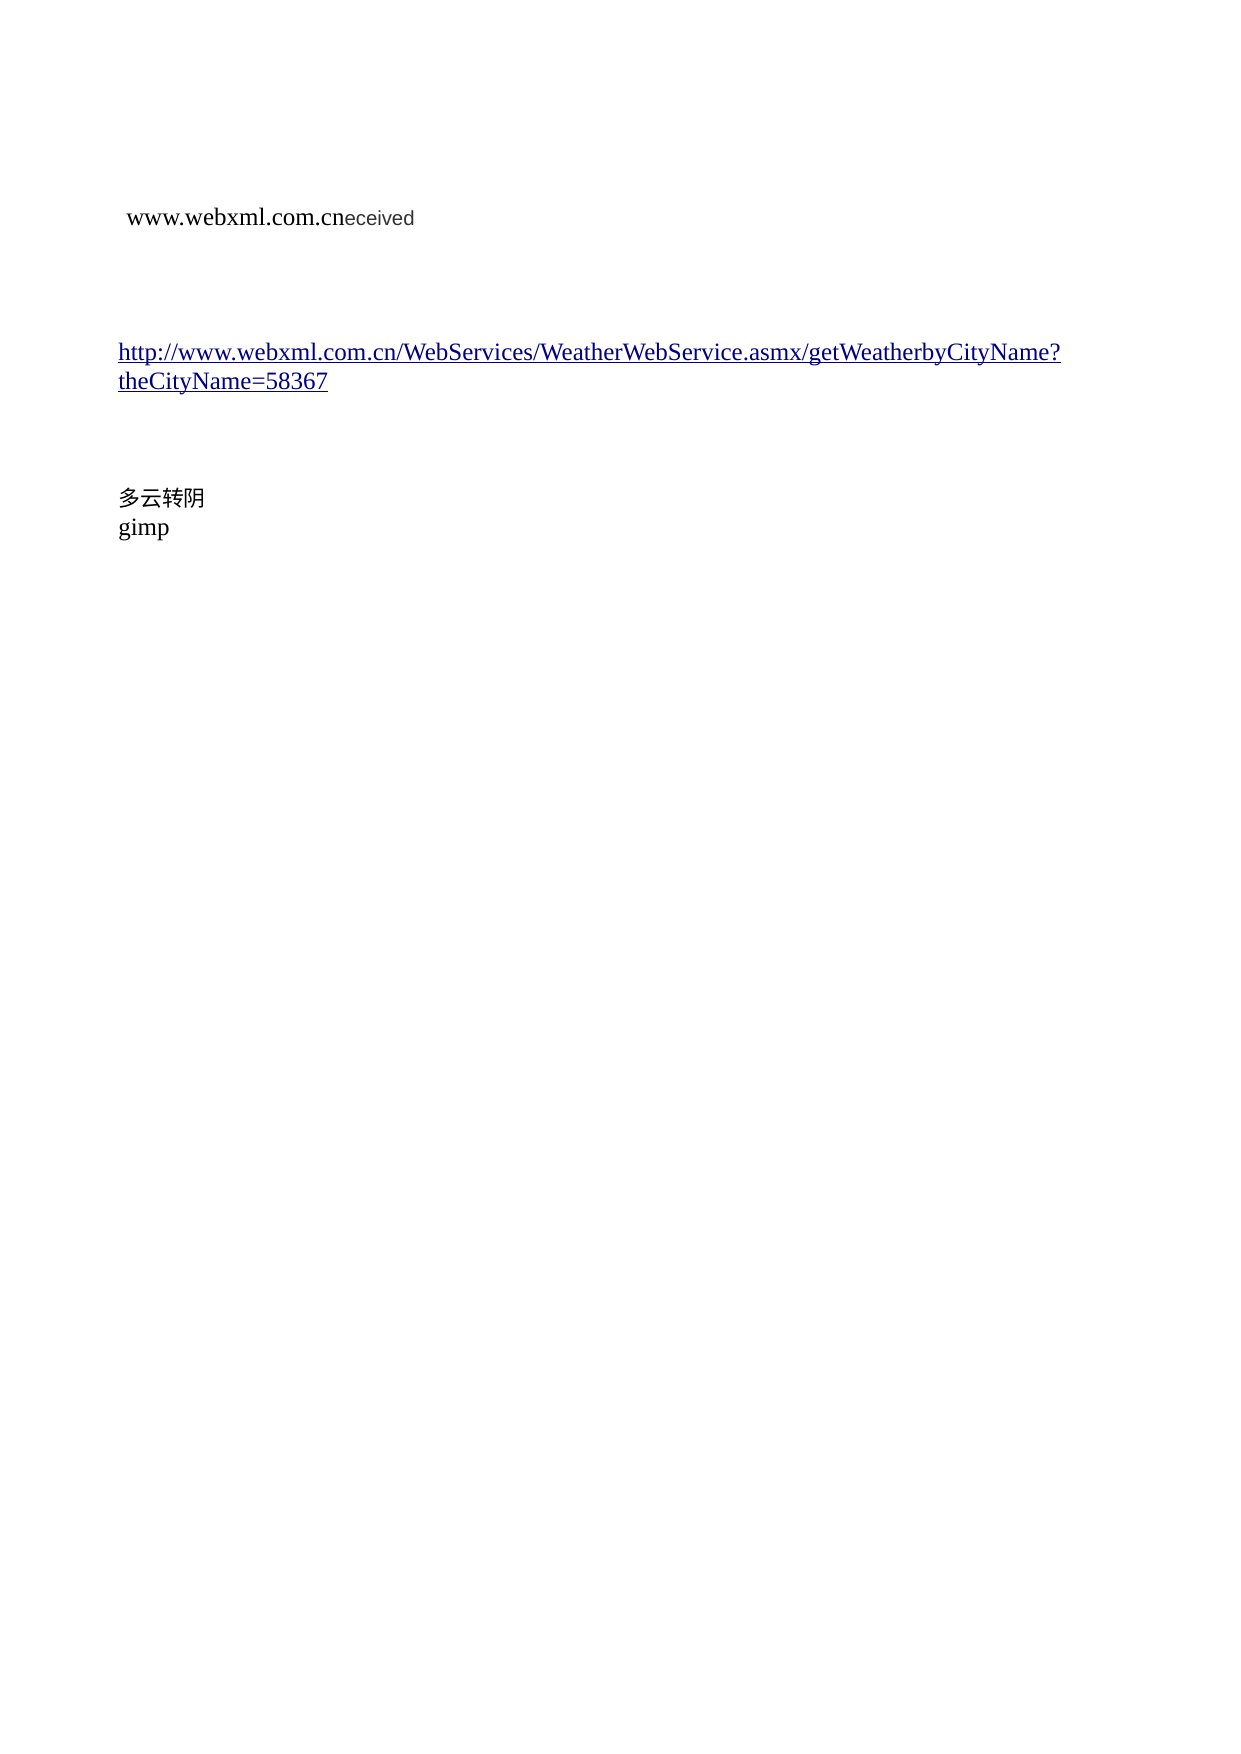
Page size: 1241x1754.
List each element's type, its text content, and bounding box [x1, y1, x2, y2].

text gimp [118, 512, 1122, 541]
text 多云转阴 [118, 481, 1122, 512]
text www.webxml.com.cneceived [126, 167, 1122, 230]
text http://www.webxml.com.cn/WebServices/WeatherWebService.asmx/getWeatherbyCityName?theCityName=58367 [118, 337, 1122, 394]
